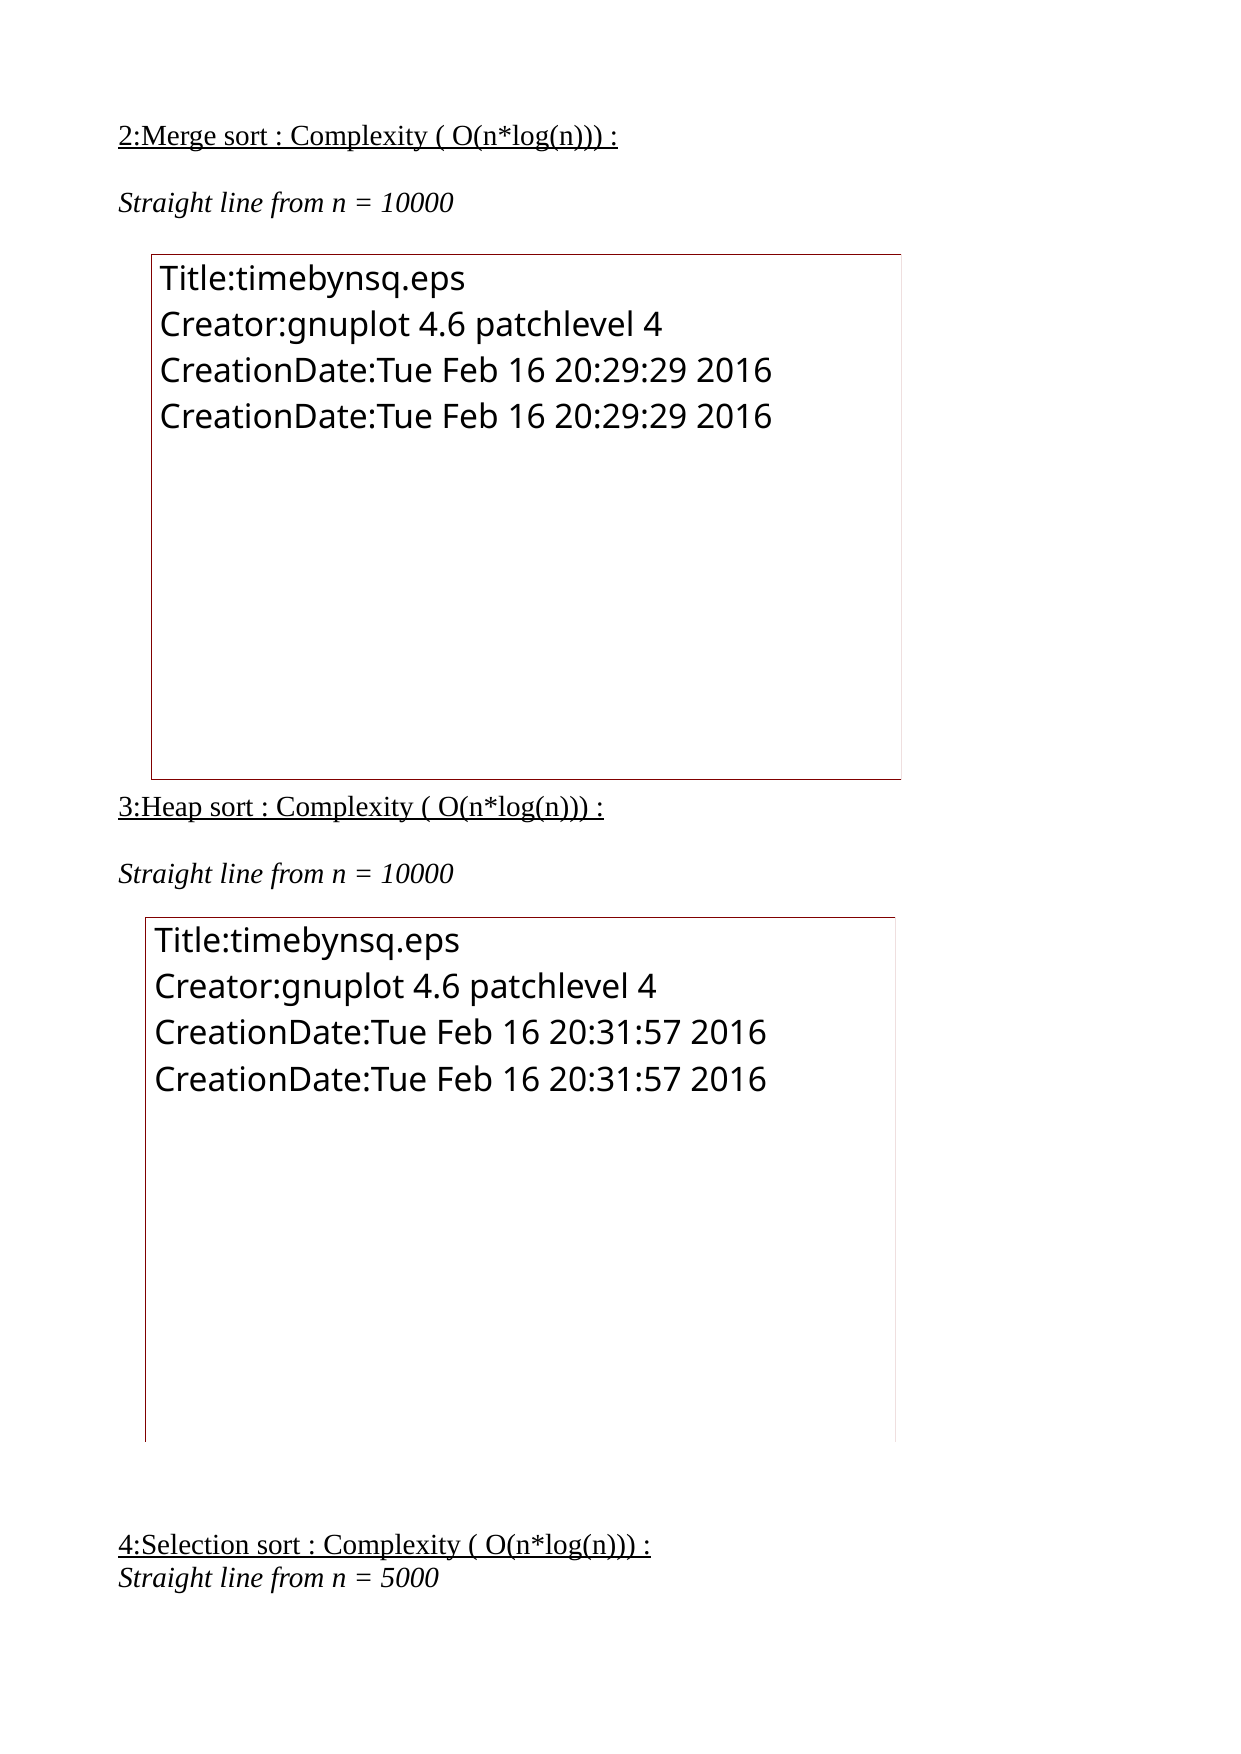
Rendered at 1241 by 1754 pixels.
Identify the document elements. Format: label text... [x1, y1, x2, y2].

text Straight line from n = 5000 [118, 1560, 1122, 1594]
text Straight line from n = 10000 [118, 185, 1122, 219]
text Straight line from n = 10000 [118, 856, 1122, 889]
text 3:Heap sort : Complexity ( O(n*log(n))) : [118, 789, 1122, 822]
text 4:Selection sort : Complexity ( O(n*log(n))) : [118, 1527, 1122, 1560]
text 2:Merge sort : Complexity ( O(n*log(n))) : [118, 118, 1122, 152]
